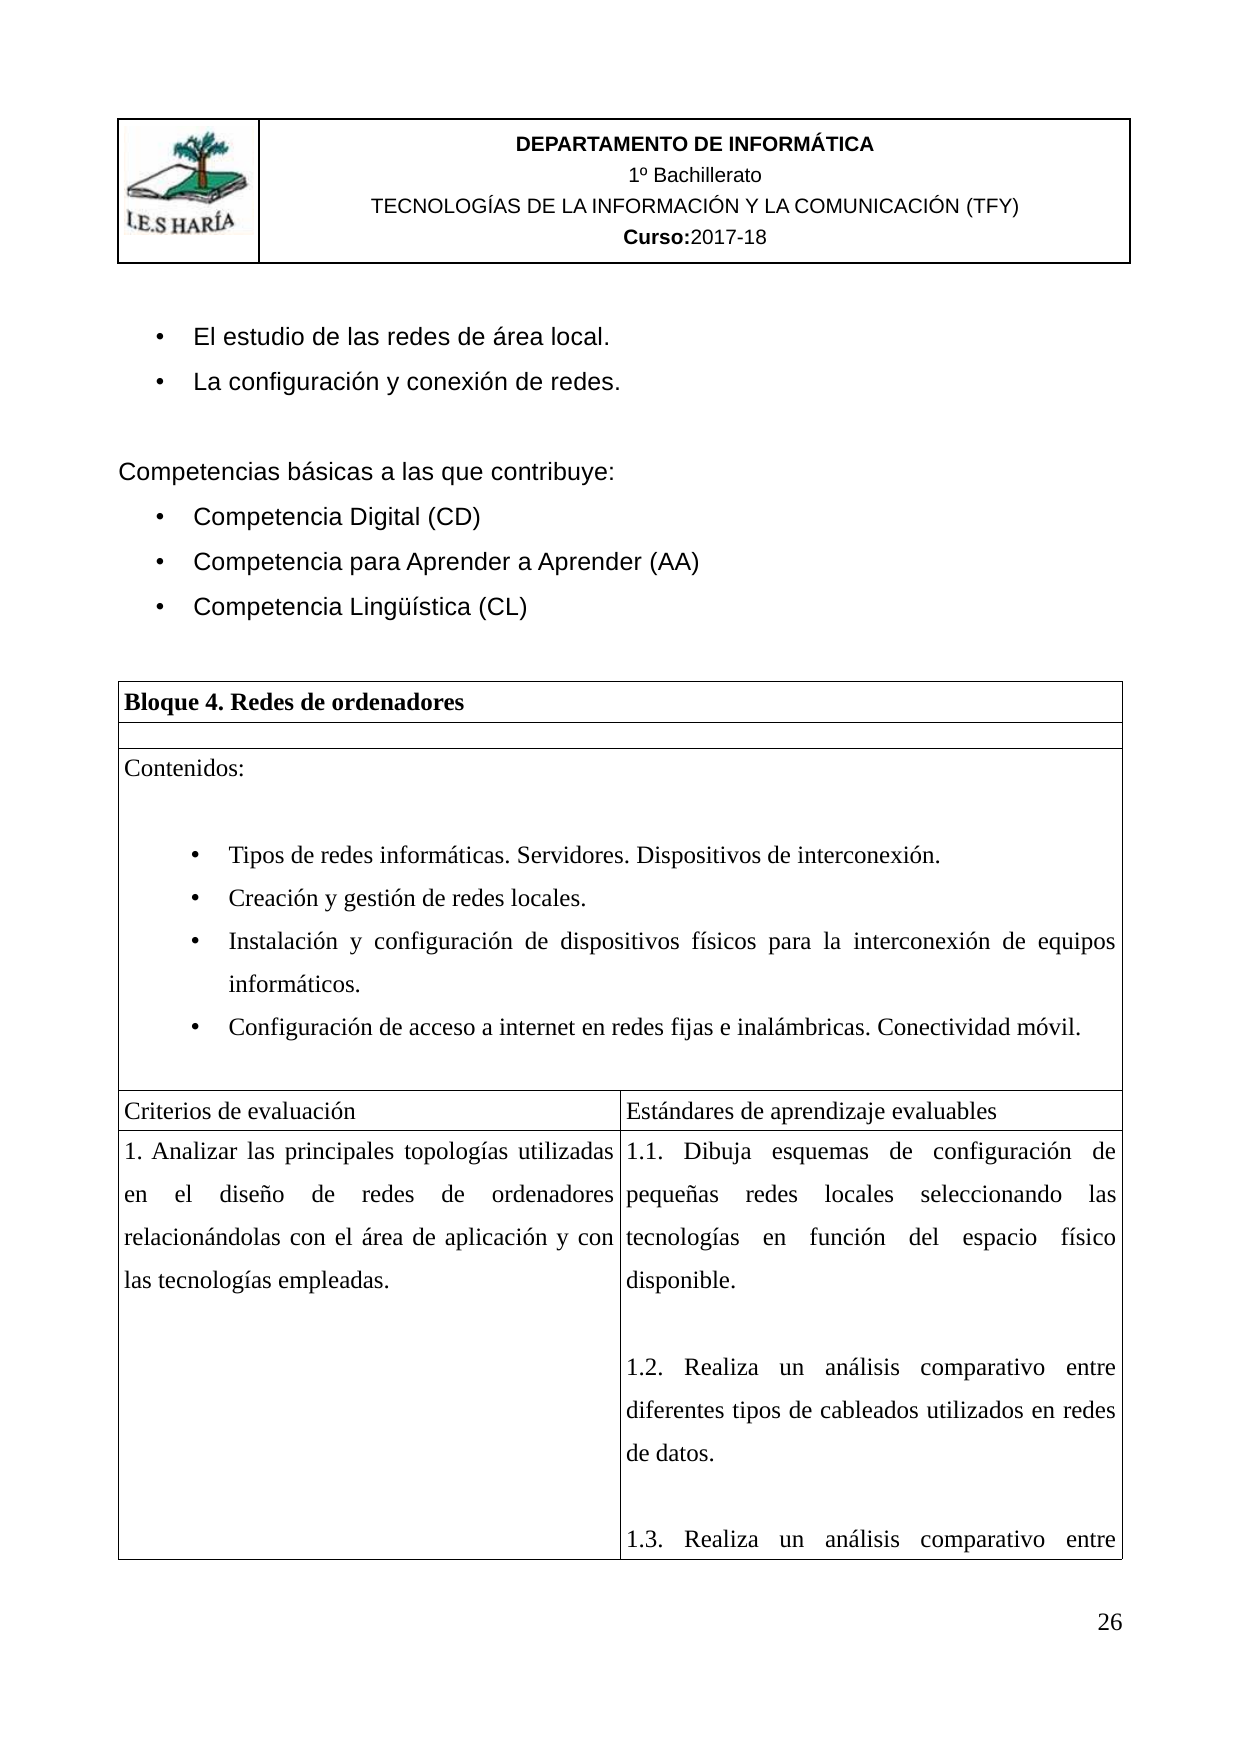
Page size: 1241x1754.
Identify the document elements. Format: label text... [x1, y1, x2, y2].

picture [123, 126, 254, 235]
table_cell 1. Analizar las principales topologías utilizadas en el diseño de redes de ordenadores relacionándolas con el área de aplicación y con las tecnologías empleadas. [119, 1131, 620, 1559]
list El estudio de las redes de área local. [156, 322, 1122, 352]
list Competencia Lingüística (CL) [156, 592, 1122, 622]
list Competencia para Aprender a Aprender (AA) [156, 547, 1122, 577]
table_cell Contenidos: Tipos de redes informáticas. Servidores. Dispositivos de interconexión. Creación y gestión de redes locales. Instalación y configuración de dispositivos físicos para la interconexión de equipos informáticos. Configuración de acceso a internet en redes fijas e inalámbricas. Conectividad móvil. [119, 749, 1122, 1090]
list La configuración y conexión de redes. [156, 367, 1122, 397]
table_header Bloque 4. Redes de ordenadores [119, 682, 1122, 722]
table_cell Criterios de evaluación [119, 1091, 620, 1130]
list Competencia Digital (CD) [156, 502, 1122, 532]
table_cell [119, 723, 1122, 748]
table_cell 1.1. Dibuja esquemas de configuración de pequeñas redes locales seleccionando las tecnologías en función del espacio físico disponible. 1.2. Realiza un análisis comparativo entre diferentes tipos de cableados utilizados en redes de datos. 1.3. Realiza un análisis comparativo entre [621, 1131, 1122, 1559]
table_cell Estándares de aprendizaje evaluables [621, 1091, 1122, 1130]
text Competencias básicas a las que contribuye: [118, 457, 1122, 487]
